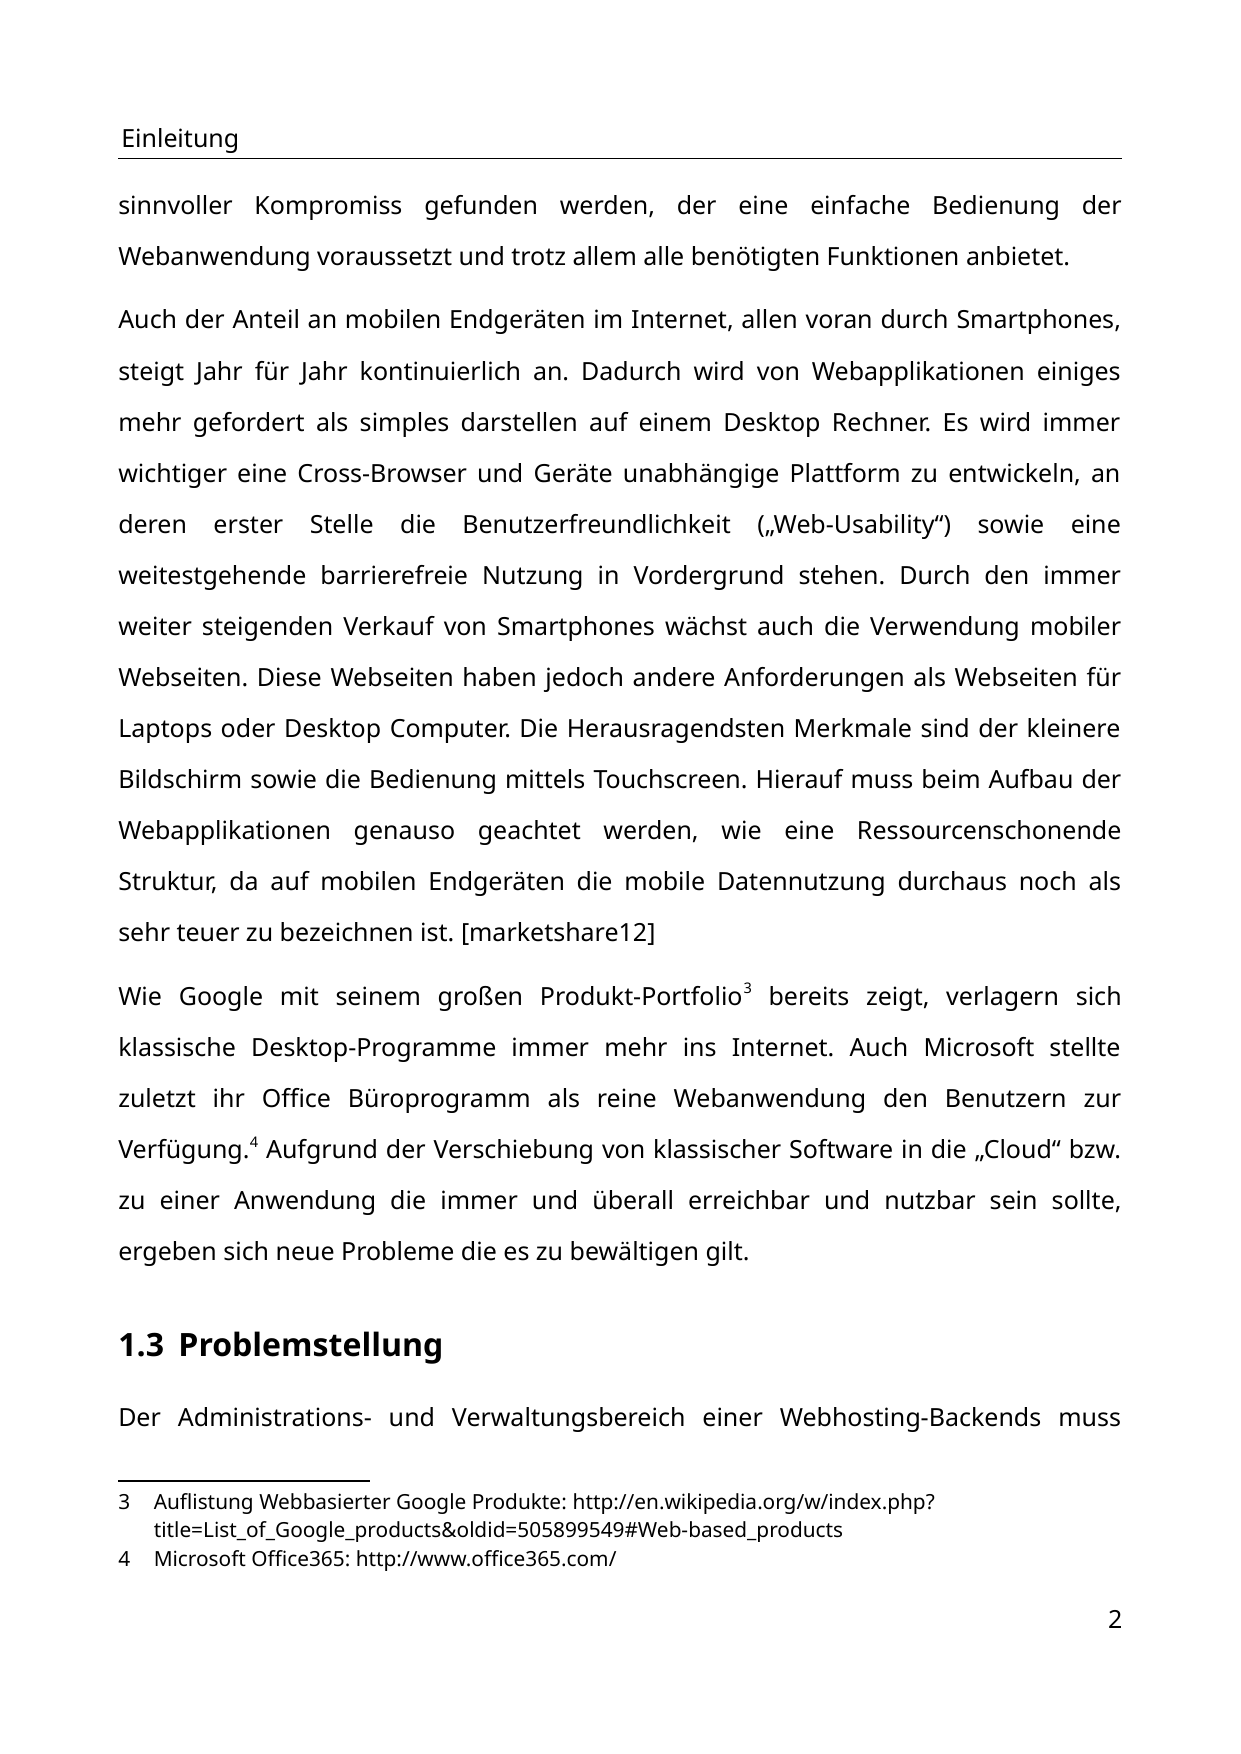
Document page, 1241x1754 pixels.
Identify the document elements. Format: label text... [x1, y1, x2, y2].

text Microsoft Office365: http://www.office365.com/ [118, 1544, 1122, 1572]
subtitle Problemstellung [118, 1322, 1122, 1366]
text Auflistung Webbasierter Google Produkte: http://en.wikipedia.org/w/index.php?title=List_of_Google_products&oldid=505899549#Web-based_products [118, 1487, 1122, 1544]
text Auch der Anteil an mobilen Endgeräten im Internet, allen voran durch Smartphones, steigt Jahr für Jahr kontinuierlich an. Dadurch wird von Webapplikationen einiges mehr gefordert als simples darstellen auf einem Desktop Rechner. Es wird immer wichtiger eine Cross-Browser und Geräte unabhängige Plattform zu entwickeln, an deren erster Stelle die Benutzerfreundlichkeit („Web-Usability“) sowie eine weitestgehende barrierefreie Nutzung in Vordergrund stehen. Durch den immer weiter steigenden Verkauf von Smartphones wächst auch die Verwendung mobiler Webseiten. Diese Webseiten haben jedoch andere Anforderungen als Webseiten für Laptops oder Desktop Computer. Die Herausragendsten Merkmale sind der kleinere Bildschirm sowie die Bedienung mittels Touchscreen. Hierauf muss beim Aufbau der Webapplikationen genauso geachtet werden, wie eine Ressourcenschonende Struktur, da auf mobilen Endgeräten die mobile Datennutzung durchaus noch als sehr teuer zu bezeichnen ist. [marketshare12] [118, 302, 1122, 949]
text Der Administrations- und Verwaltungsbereich einer Webhosting-Backends muss [118, 1400, 1122, 1434]
text sinnvoller Kompromiss gefunden werden, der eine einfache Bedienung der Webanwendung voraussetzt und trotz allem alle benötigten Funktionen anbietet. [118, 188, 1122, 273]
text Wie Google mit seinem großen Produkt-Portfolio bereits zeigt, verlagern sich klassische Desktop-Programme immer mehr ins Internet. Auch Microsoft stellte zuletzt ihr Office Büroprogramm als reine Webanwendung den Benutzern zur Verfügung. Aufgrund der Verschiebung von klassischer Software in die „Cloud“ bzw. zu einer Anwendung die immer und überall erreichbar und nutzbar sein sollte, ergeben sich neue Probleme die es zu bewältigen gilt. [118, 978, 1122, 1267]
